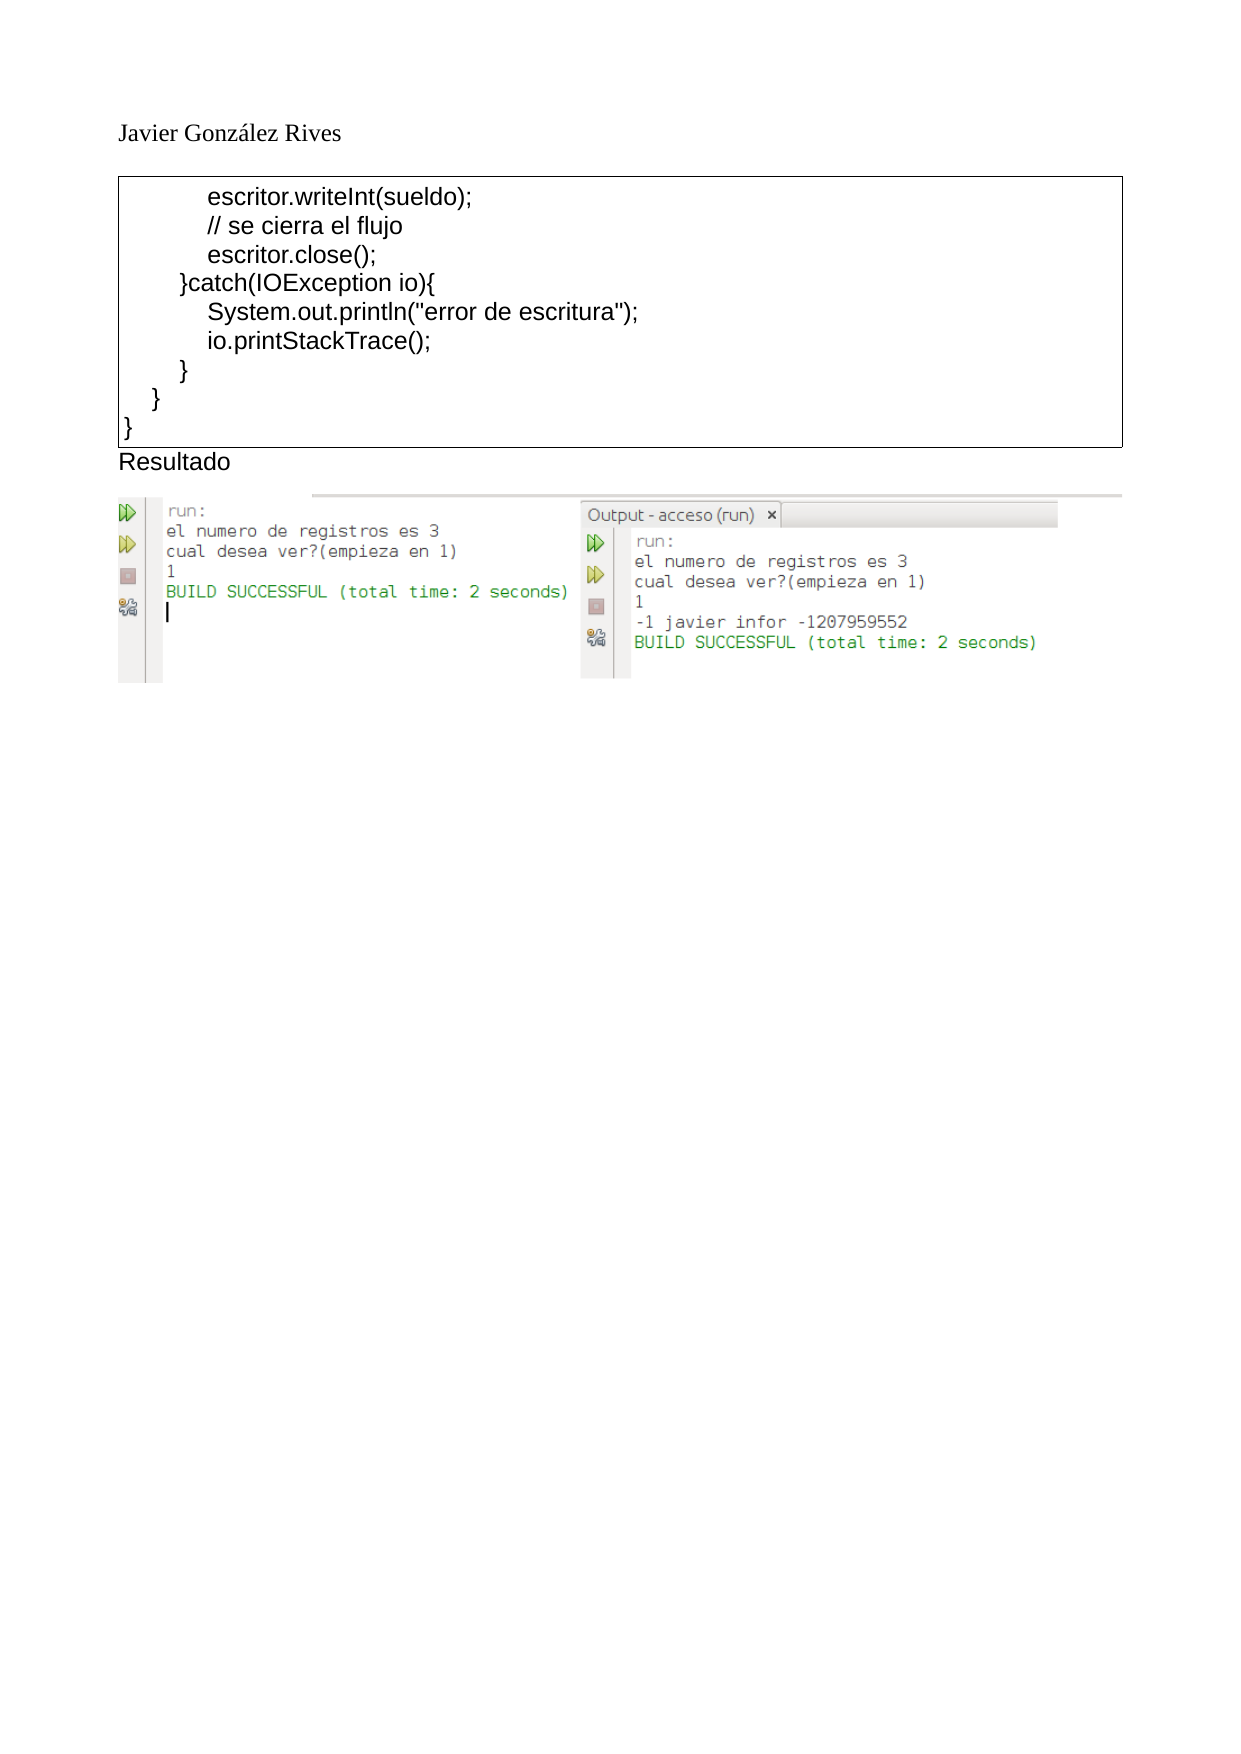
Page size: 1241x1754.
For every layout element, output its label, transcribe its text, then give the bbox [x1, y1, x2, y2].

text Resultado [118, 448, 1122, 476]
picture [118, 494, 1123, 683]
table_header escritor.writeInt(sueldo); // se cierra el flujo escritor.close(); }catch(IOException io){ System.out.println("error de escritura"); io.printStackTrace(); } } } [119, 177, 1122, 447]
